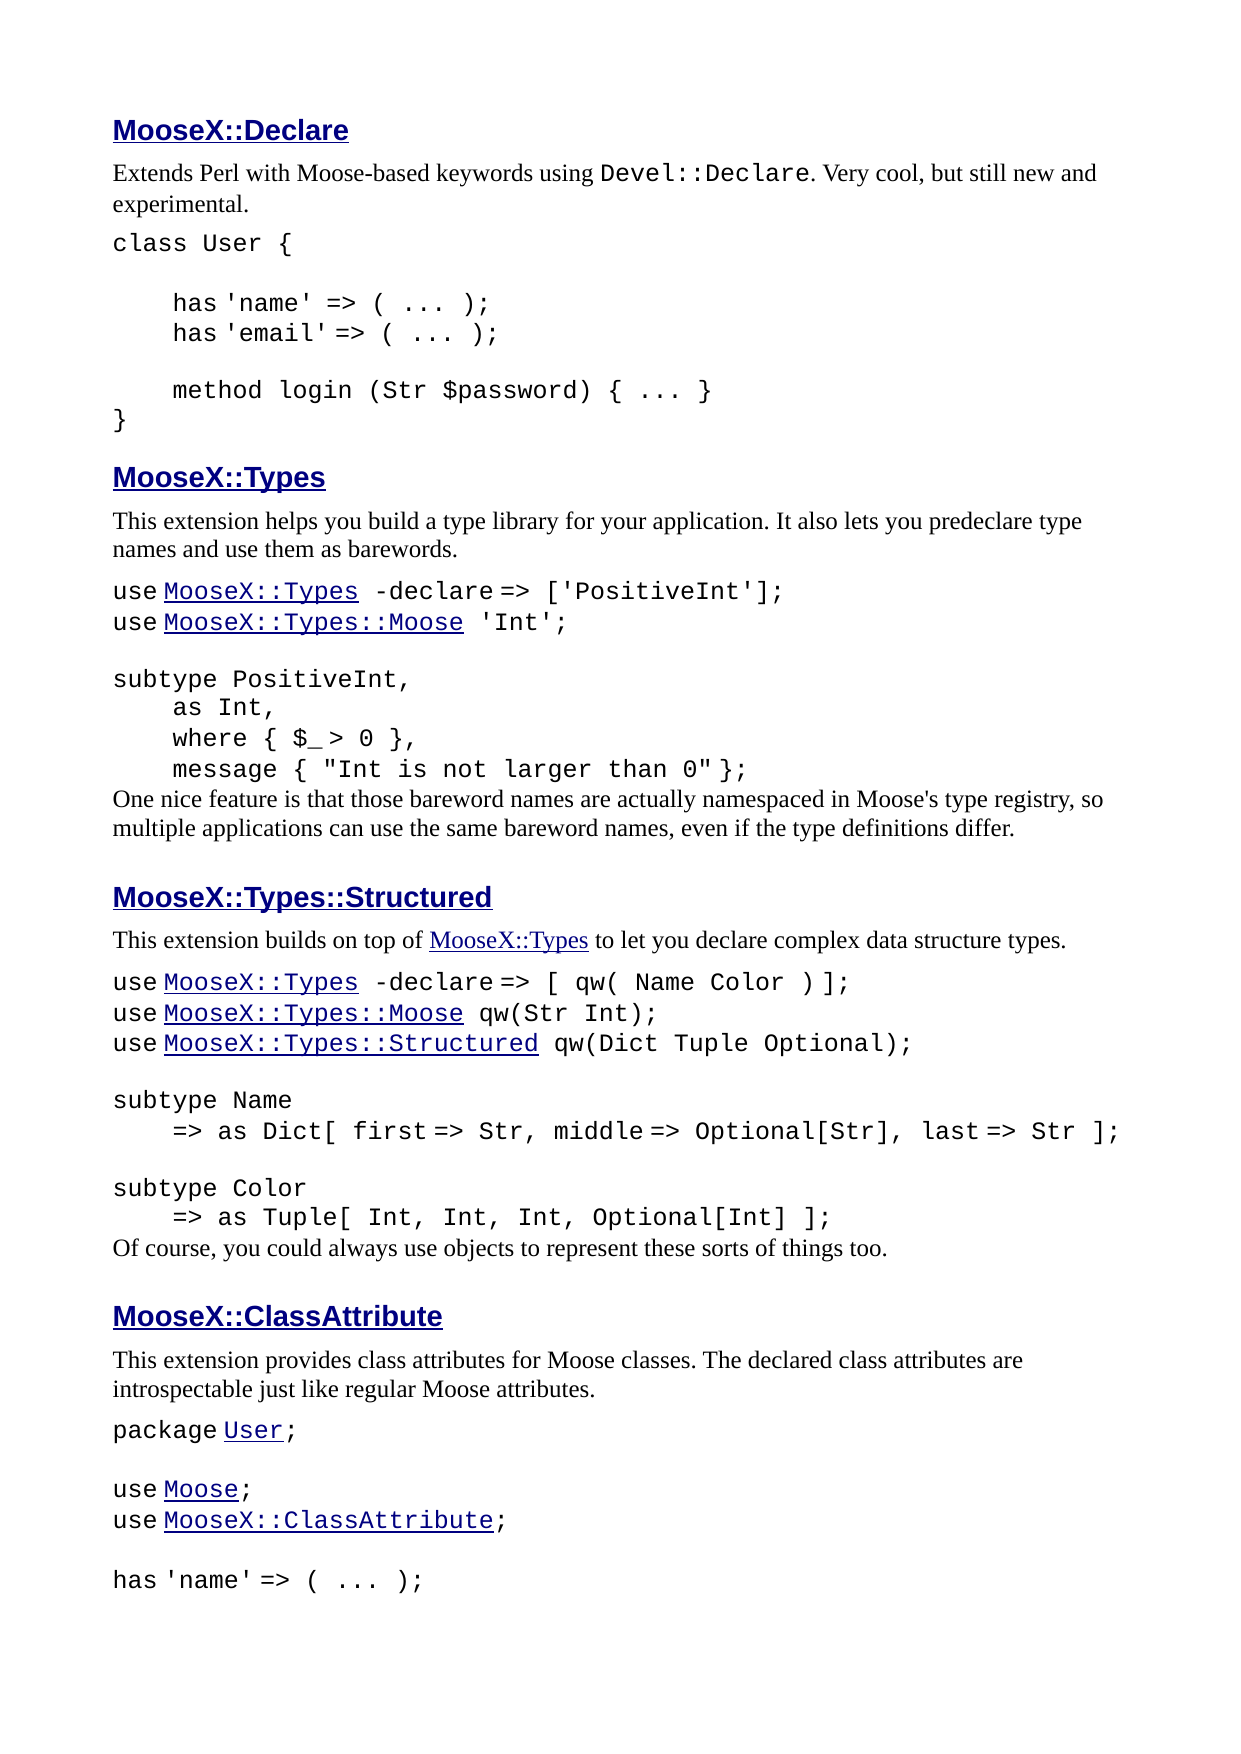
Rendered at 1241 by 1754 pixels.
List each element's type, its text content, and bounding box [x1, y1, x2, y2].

text Of course, you could always use objects to represent these sorts of things too. [112, 1233, 1128, 1261]
subtitle MooseX::Types::Structured [112, 879, 1128, 913]
text Extends Perl with Moose-based keywords using Devel::Declare. Very cool, but still new and experimental. [112, 158, 1128, 218]
text This extension builds on top of MooseX::Types to let you declare complex data structure types. [112, 926, 1128, 954]
table_header use MooseX::Types -declare => [ qw( Name Color ) ]; use MooseX::Types::Moose qw(Str Int); use MooseX::Types::Structured qw(Dict Tuple Optional); subtype Name => as Dict[ first => Str, middle => Optional[Str], last => Str ]; subtype Color => as Tuple[ Int, Int, Int, Optional[Int] ]; [113, 967, 1128, 1233]
text This extension provides class attributes for Moose classes. The declared class attributes are introspectable just like regular Moose attributes. [112, 1345, 1128, 1402]
table_header package User; use Moose; use MooseX::ClassAttribute; has 'name' => ( ... ); [113, 1415, 546, 1624]
text This extension helps you build a type library for your application. It also lets you predeclare type names and use them as barewords. [112, 506, 1128, 563]
subtitle MooseX::ClassAttribute [112, 1299, 1128, 1332]
table_header use MooseX::Types -declare => ['PositiveInt']; use MooseX::Types::Moose 'Int'; subtype PositiveInt, as Int, where { $_ > 0 }, message { "Int is not larger than 0" }; [113, 576, 792, 784]
table_header class User { has 'name' => ( ... ); has 'email' => ( ... ); method login (Str $password) { ... } } [113, 231, 723, 435]
text One nice feature is that those bareword names are actually namespaced in Moose's type registry, so multiple applications can use the same bareword names, even if the type definitions differ. [112, 784, 1128, 842]
subtitle MooseX::Types [112, 460, 1128, 493]
subtitle MooseX::Declare [112, 112, 1128, 146]
